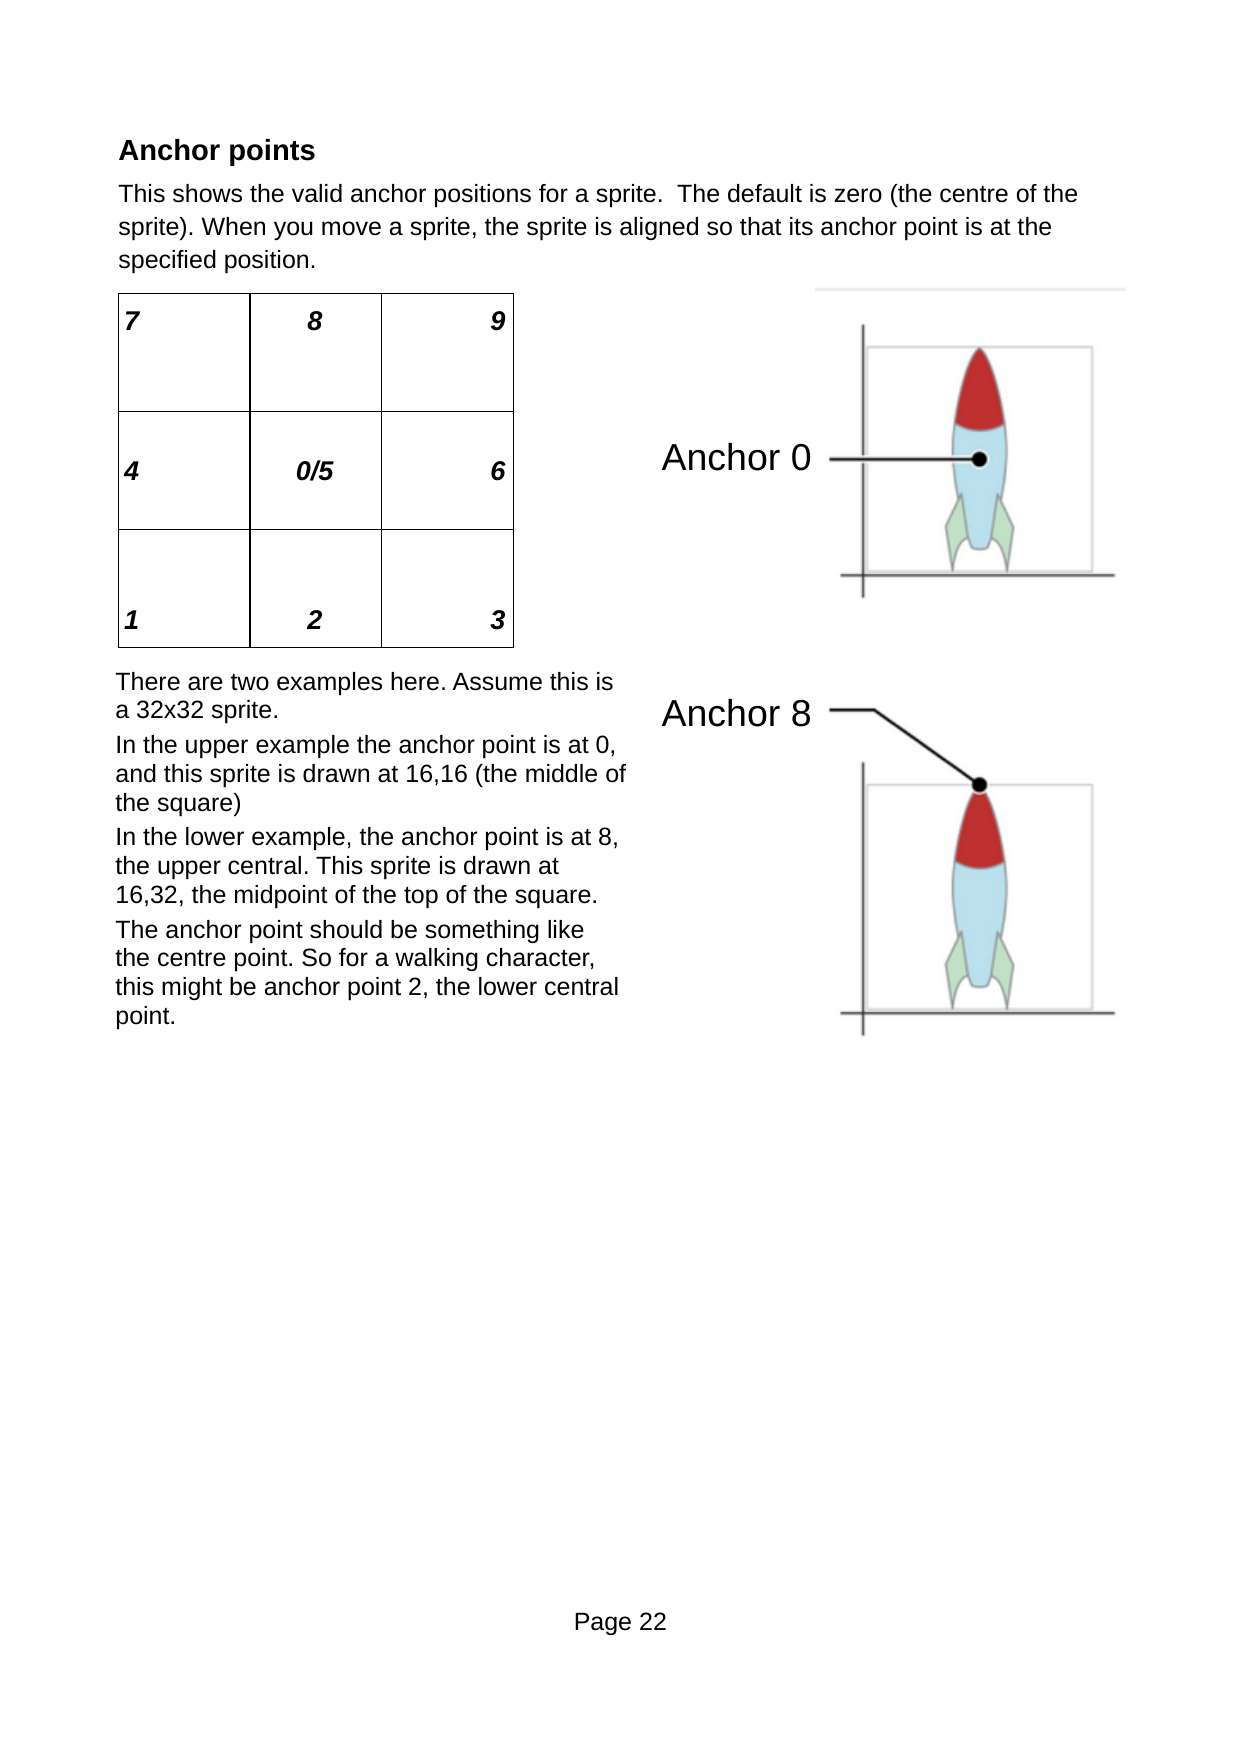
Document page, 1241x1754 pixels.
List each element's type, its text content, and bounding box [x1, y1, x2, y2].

table_header 8 [251, 294, 381, 411]
table_cell 0/5 [251, 412, 381, 529]
text This shows the valid anchor positions for a sprite. The default is zero (the centre of the sprite). When you move a sprite, the sprite is aligned so that its anchor point is at the specified position. [118, 179, 1122, 273]
table_cell 3 [382, 530, 513, 647]
table_header 7 [119, 294, 249, 411]
table_cell 1 [119, 530, 249, 647]
table_cell 4 [119, 412, 249, 529]
picture [814, 285, 1126, 1039]
subtitle Anchor points [118, 133, 1122, 166]
table_cell 2 [251, 530, 381, 647]
table_header 9 [382, 294, 513, 411]
table_cell 6 [382, 412, 513, 529]
